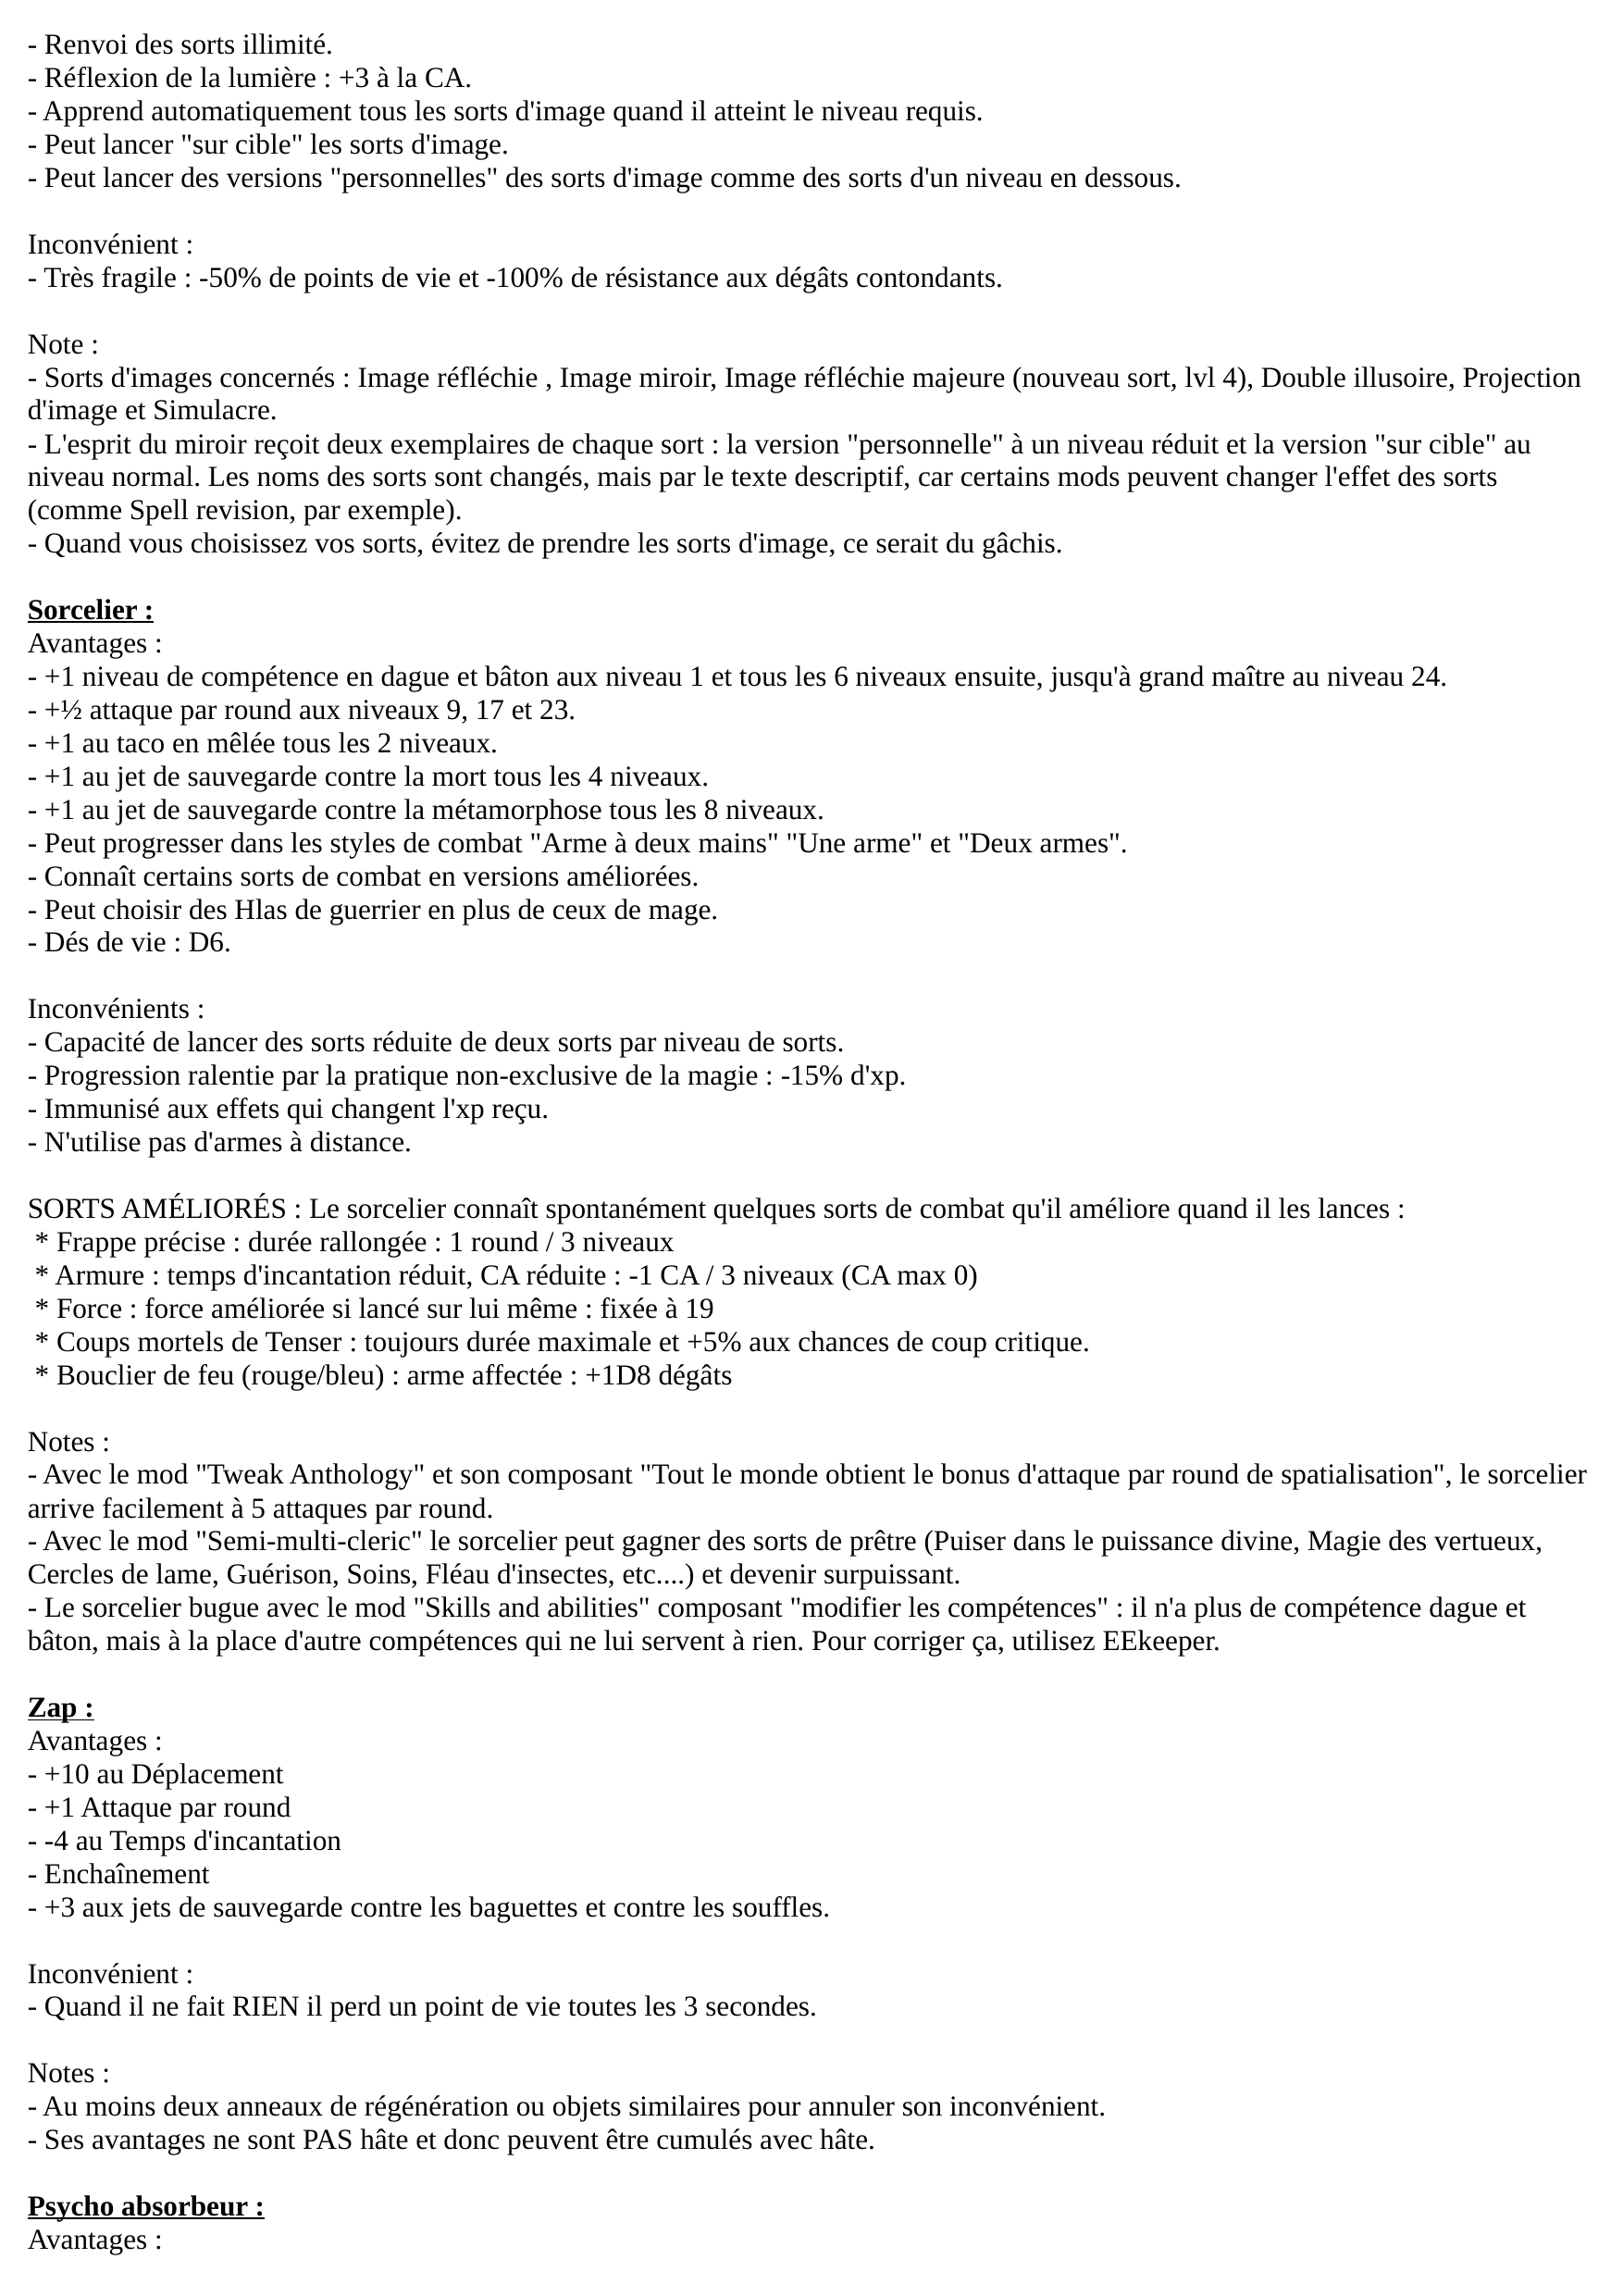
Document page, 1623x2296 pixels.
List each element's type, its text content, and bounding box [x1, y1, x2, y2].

text - +½ attaque par round aux niveaux 9, 17 et 23. [27, 692, 1595, 726]
text - Progression ralentie par la pratique non-exclusive de la magie : -15% d'xp. [27, 1058, 1595, 1091]
text - Immunisé aux effets qui changent l'xp reçu. [27, 1091, 1595, 1124]
text - +10 au Déplacement [27, 1756, 1595, 1790]
text - Ses avantages ne sont PAS hâte et donc peuvent être cumulés avec hâte. [27, 2122, 1595, 2155]
text - +1 au taco en mêlée tous les 2 niveaux. [27, 726, 1595, 759]
text - Apprend automatiquement tous les sorts d'image quand il atteint le niveau requis. [27, 93, 1595, 127]
text - Réflexion de la lumière : +3 à la CA. [27, 60, 1595, 93]
text Zap : [27, 1690, 1595, 1723]
text - Très fragile : -50% de points de vie et -100% de résistance aux dégâts contondants. [27, 260, 1595, 293]
text - Capacité de lancer des sorts réduite de deux sorts par niveau de sorts. [27, 1025, 1595, 1058]
text - +3 aux jets de sauvegarde contre les baguettes et contre les souffles. [27, 1890, 1595, 1923]
text - Le sorcelier bugue avec le mod "Skills and abilities" composant "modifier les compétences" : il n'a plus de compétence dague et bâton, mais à la place d'autre compétences qui ne lui servent à rien. Pour corriger ça, utilisez EEkeeper. [27, 1590, 1595, 1657]
text SORTS AMÉLIORÉS : Le sorcelier connaît spontanément quelques sorts de combat qu'il améliore quand il les lances : [27, 1191, 1595, 1224]
text Inconvénients : [27, 992, 1595, 1025]
text - Enchaînement [27, 1856, 1595, 1890]
text - +1 au jet de sauvegarde contre la mort tous les 4 niveaux. [27, 759, 1595, 792]
text - N'utilise pas d'armes à distance. [27, 1124, 1595, 1158]
text * Force : force améliorée si lancé sur lui même : fixée à 19 [27, 1291, 1595, 1324]
text Psycho absorbeur : [27, 2189, 1595, 2222]
text * Coups mortels de Tenser : toujours durée maximale et +5% aux chances de coup critique. [27, 1324, 1595, 1358]
text - Connaît certains sorts de combat en versions améliorées. [27, 859, 1595, 892]
text - +1 au jet de sauvegarde contre la métamorphose tous les 8 niveaux. [27, 792, 1595, 825]
text - Avec le mod "Semi-multi-cleric" le sorcelier peut gagner des sorts de prêtre (Puiser dans le puissance divine, Magie des vertueux, Cercles de lame, Guérison, Soins, Fléau d'insectes, etc....) et devenir surpuissant. [27, 1524, 1595, 1590]
text Avantages : [27, 1723, 1595, 1756]
text - L'esprit du miroir reçoit deux exemplaires de chaque sort : la version "personnelle" à un niveau réduit et la version "sur cible" au niveau normal. Les noms des sorts sont changés, mais par le texte descriptif, car certains mods peuvent changer l'effet des sorts (comme Spell revision, par exemple). [27, 427, 1595, 526]
text - Peut progresser dans les styles de combat "Arme à deux mains" "Une arme" et "Deux armes". [27, 825, 1595, 859]
text - Avec le mod "Tweak Anthology" et son composant "Tout le monde obtient le bonus d'attaque par round de spatialisation", le sorcelier arrive facilement à 5 attaques par round. [27, 1458, 1595, 1524]
text * Armure : temps d'incantation réduit, CA réduite : -1 CA / 3 niveaux (CA max 0) [27, 1258, 1595, 1291]
text Avantages : [27, 626, 1595, 659]
text - Peut choisir des Hlas de guerrier en plus de ceux de mage. [27, 892, 1595, 925]
text Sorcelier : [27, 592, 1595, 626]
text - Dés de vie : D6. [27, 925, 1595, 959]
text - Renvoi des sorts illimité. [27, 27, 1595, 60]
text Inconvénient : [27, 227, 1595, 260]
text - Quand vous choisissez vos sorts, évitez de prendre les sorts d'image, ce serait du gâchis. [27, 526, 1595, 559]
text Note : [27, 327, 1595, 360]
text - +1 Attaque par round [27, 1790, 1595, 1823]
text Inconvénient : [27, 1956, 1595, 1990]
text * Bouclier de feu (rouge/bleu) : arme affectée : +1D8 dégâts [27, 1358, 1595, 1391]
text Notes : [27, 2056, 1595, 2090]
text Notes : [27, 1424, 1595, 1458]
text - Peut lancer "sur cible" les sorts d'image. [27, 127, 1595, 160]
text - +1 niveau de compétence en dague et bâton aux niveau 1 et tous les 6 niveaux ensuite, jusqu'à grand maître au niveau 24. [27, 659, 1595, 692]
text - Au moins deux anneaux de régénération ou objets similaires pour annuler son inconvénient. [27, 2090, 1595, 2122]
text Avantages : [27, 2222, 1595, 2255]
text - Quand il ne fait RIEN il perd un point de vie toutes les 3 secondes. [27, 1990, 1595, 2023]
text - Peut lancer des versions "personnelles" des sorts d'image comme des sorts d'un niveau en dessous. [27, 160, 1595, 193]
text - Sorts d'images concernés : Image réfléchie , Image miroir, Image réfléchie majeure (nouveau sort, lvl 4), Double illusoire, Projection d'image et Simulacre. [27, 360, 1595, 427]
text * Frappe précise : durée rallongée : 1 round / 3 niveaux [27, 1224, 1595, 1258]
text - -4 au Temps d'incantation [27, 1823, 1595, 1856]
